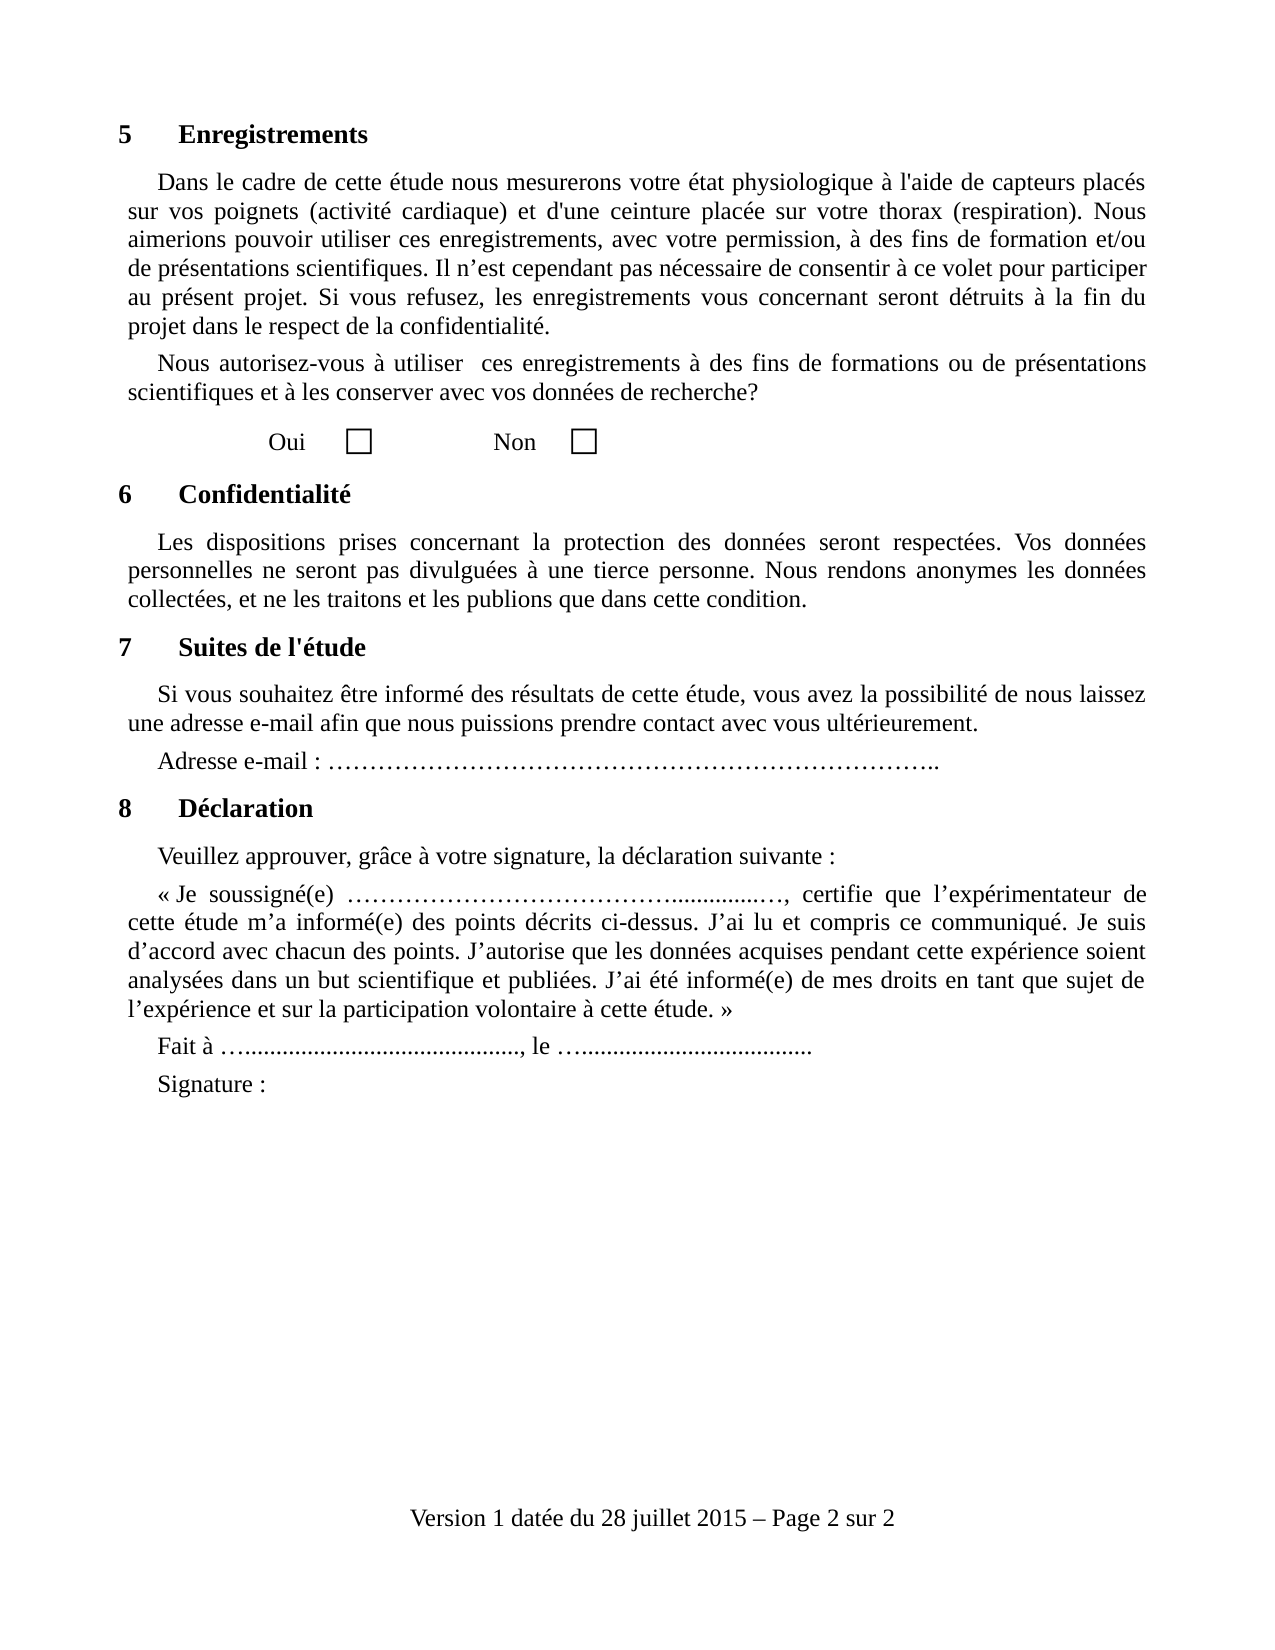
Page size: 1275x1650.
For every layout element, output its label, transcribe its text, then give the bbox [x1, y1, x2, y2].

text Dans le cadre de cette étude nous mesurerons votre état physiologique à l'aide de capteurs placés sur vos poignets (activité cardiaque) et d'une ceinture placée sur votre thorax (respiration). Nous aimerions pouvoir utiliser ces enregistrements, avec votre permission, à des fins de formation et/ou de présentations scientifiques. Il n’est cependant pas nécessaire de consentir à ce volet pour participer au présent projet. Si vous refusez, les enregistrements vous concernant seront détruits à la fin du projet dans le respect de la confidentialité. [128, 167, 1147, 339]
text Nous autorisez-vous à utiliser ces enregistrements à des fins de formations ou de présentations scientifiques et à les conserver avec vos données de recherche? [128, 348, 1147, 406]
text Veuillez approuver, grâce à votre signature, la déclaration suivante : [128, 841, 1147, 870]
subtitle Déclaration [118, 792, 1157, 823]
text Fait à …............................................, le …..................................... [128, 1031, 1147, 1060]
text Signature : [128, 1069, 1147, 1098]
subtitle Enregistrements [118, 118, 1157, 149]
text Les dispositions prises concernant la protection des données seront respectées. Vos données personnelles ne seront pas divulguées à une tierce personne. Nous rendons anonymes les données collectées, et ne les traitons et les publions que dans cette condition. [128, 527, 1147, 613]
text Adresse e-mail : ……………………………………………………………….. [128, 746, 1147, 774]
text Oui □ Non □ [128, 415, 1147, 460]
subtitle Suites de l'étude [118, 631, 1157, 662]
text « Je soussigné(e) …………………………………..............…, certifie que l’expérimentateur de cette étude m’a informé(e) des points décrits ci-dessus. J’ai lu et compris ce communiqué. Je suis d’accord avec chacun des points. J’autorise que les données acquises pendant cette expérience soient analysées dans un but scientifique et publiées. J’ai été informé(e) de mes droits en tant que sujet de l’expérience et sur la participation volontaire à cette étude. » [128, 879, 1147, 1022]
subtitle Confidentialité [118, 478, 1157, 509]
text Si vous souhaitez être informé des résultats de cette étude, vous avez la possibilité de nous laissez une adresse e-mail afin que nous puissions prendre contact avec vous ultérieurement. [128, 679, 1147, 737]
